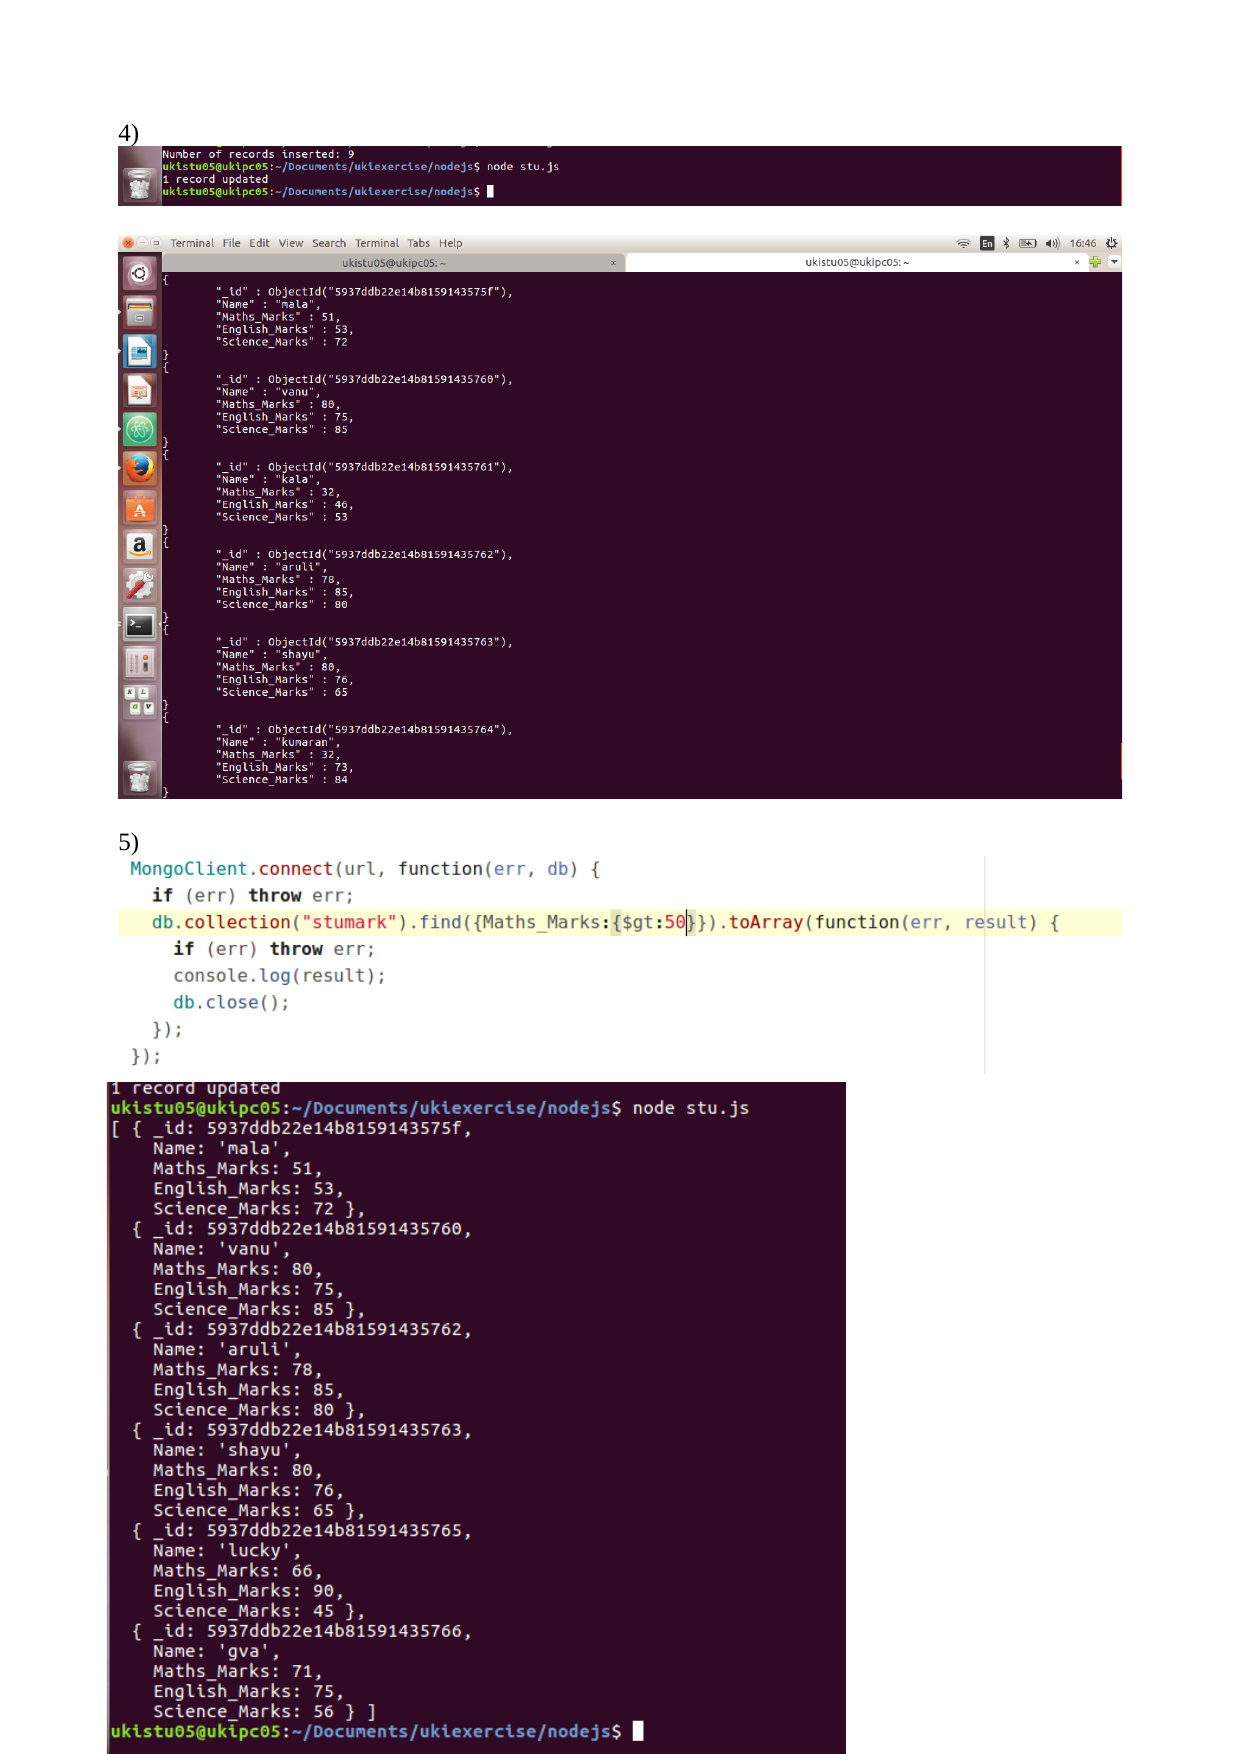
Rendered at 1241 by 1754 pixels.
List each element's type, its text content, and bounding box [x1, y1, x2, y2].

text 4) [118, 118, 1122, 147]
picture [118, 856, 1123, 1073]
text 5) [118, 827, 1122, 856]
picture [106, 1082, 846, 1754]
picture [118, 234, 1123, 799]
